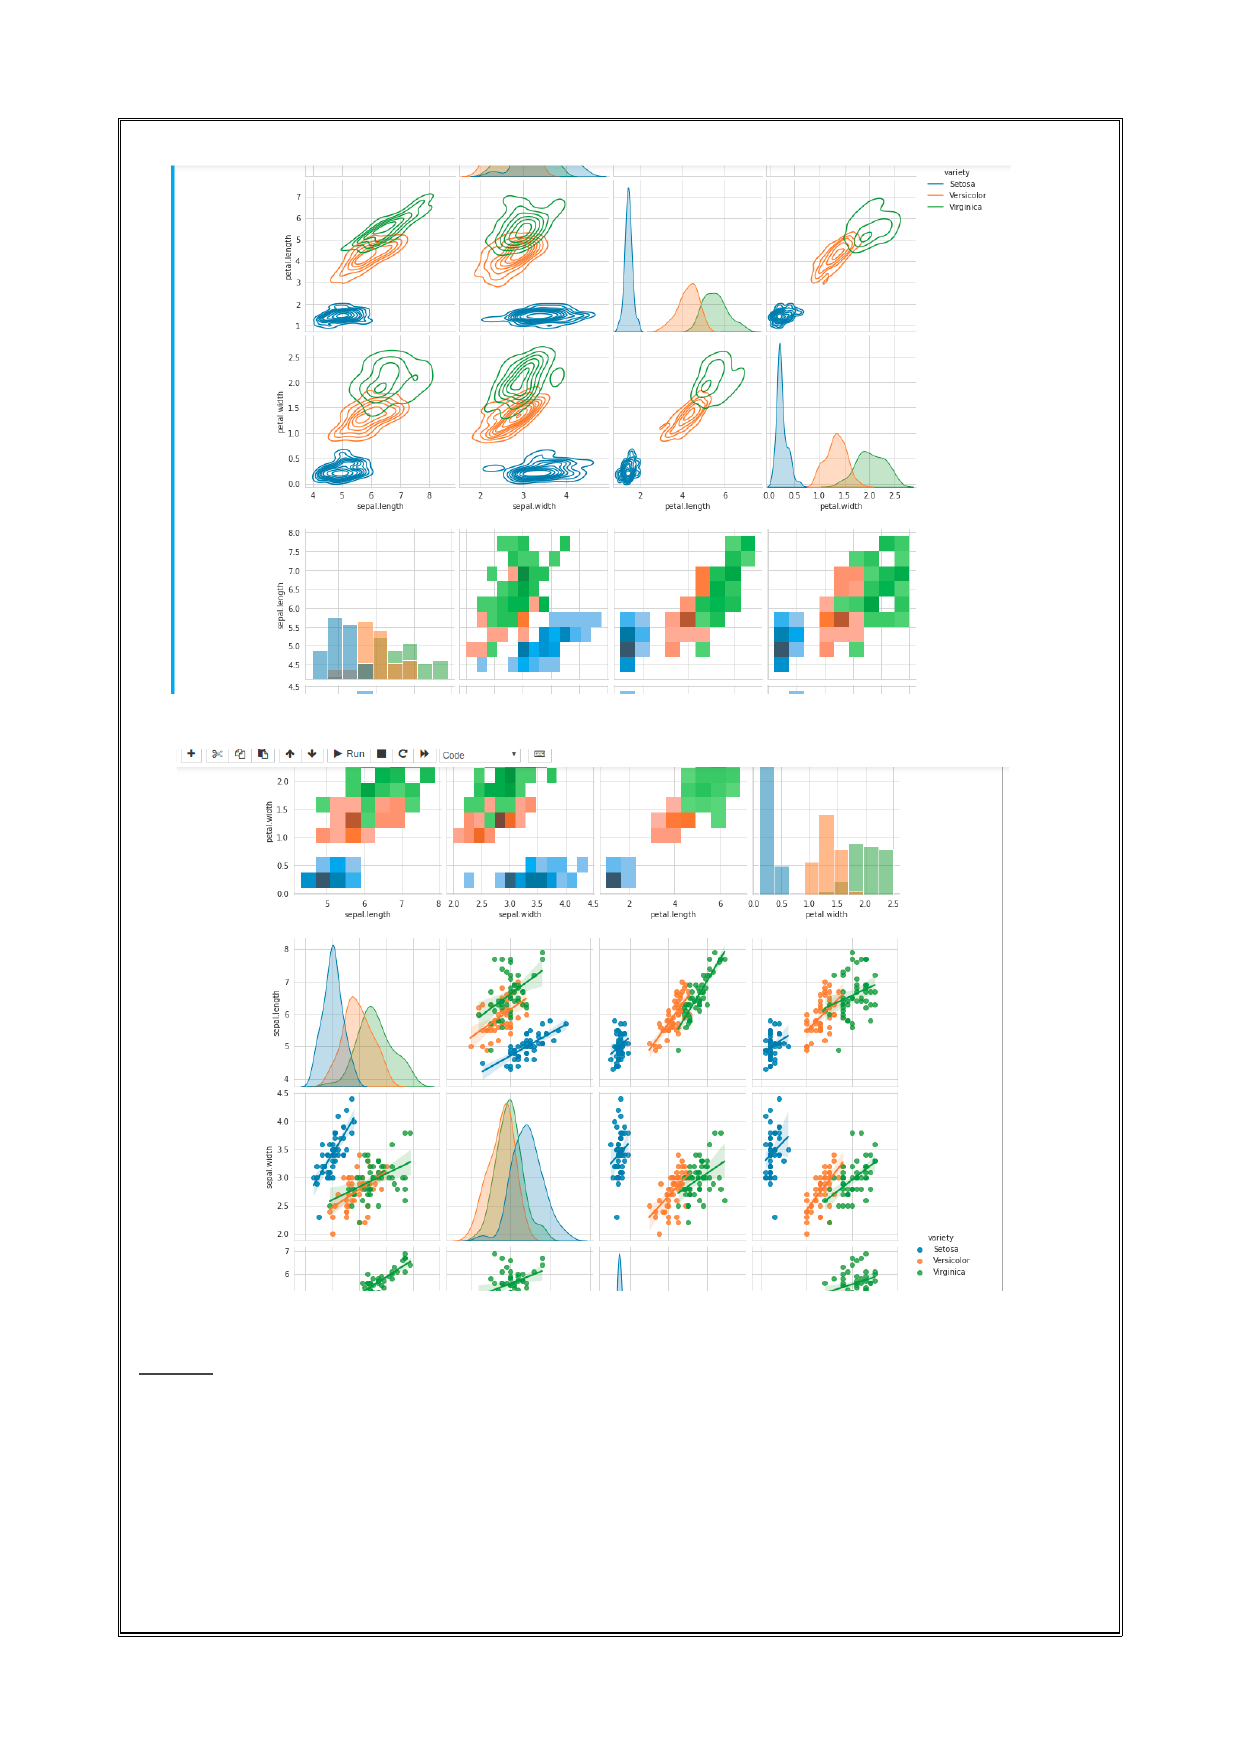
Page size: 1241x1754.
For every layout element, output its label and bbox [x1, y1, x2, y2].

picture [170, 163, 1011, 682]
picture [176, 749, 1010, 1291]
